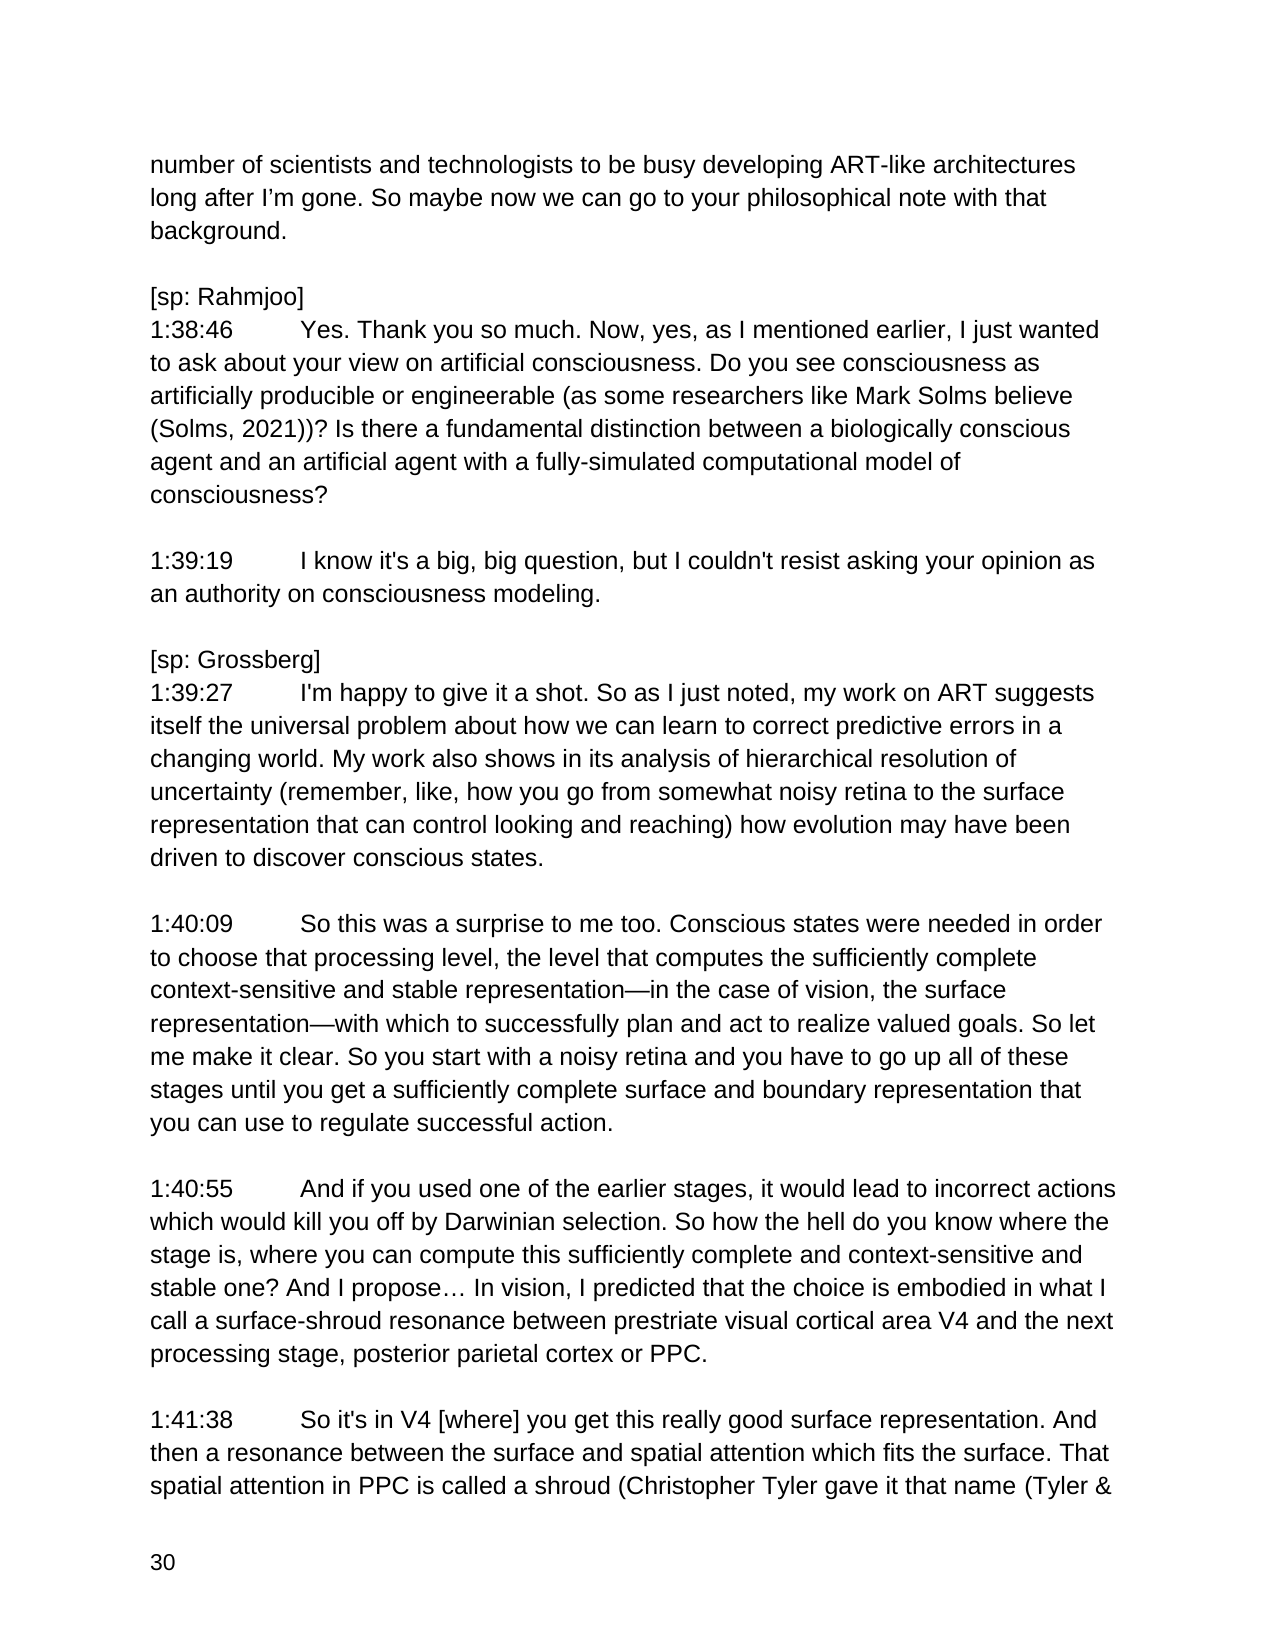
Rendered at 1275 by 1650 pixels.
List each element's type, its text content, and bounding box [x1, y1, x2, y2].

text number of scientists and technologists to be busy developing ART-like architectures long after I’m gone. So maybe now we can go to your philosophical note with that background. [150, 150, 1125, 245]
text 1:39:19 I know it's a big, big question, but I couldn't resist asking your opinion as an authority on consciousness modeling. [150, 546, 1125, 608]
text 1:39:27 I'm happy to give it a shot. So as I just noted, my work on ART suggests itself the universal problem about how we can learn to correct predictive errors in a changing world. My work also shows in its analysis of hierarchical resolution of uncertainty (remember, like, how you go from somewhat noisy retina to the surface representation that can control looking and reaching) how evolution may have been driven to discover conscious states. [150, 678, 1125, 872]
text 1:40:55 And if you used one of the earlier stages, it would lead to incorrect actions which would kill you off by Darwinian selection. So how the hell do you know where the stage is, where you can compute this sufficiently complete and context-sensitive and stable one? And I propose… In vision, I predicted that the choice is embodied in what I call a surface-shroud resonance between prestriate visual cortical area V4 and the next processing stage, posterior parietal cortex or PPC. [150, 1174, 1125, 1367]
text [sp: Grossberg] [150, 645, 1125, 674]
text 1:38:46 Yes. Thank you so much. Now, yes, as I mentioned earlier, I just wanted to ask about your view on artificial consciousness. Do you see consciousness as artificially producible or engineerable (as some researchers like Mark Solms believe (Solms, 2021))? Is there a fundamental distinction between a biologically conscious agent and an artificial agent with a fully-simulated computational model of consciousness? [150, 315, 1125, 509]
text 1:41:38 So it's in V4 [where] you get this really good surface representation. And then a resonance between the surface and spatial attention which fits the surface. That spatial attention in PPC is called a shroud (Christopher Tyler gave it that name (Tyler & [150, 1405, 1125, 1499]
text [sp: Rahmjoo] [150, 282, 1125, 311]
text 1:40:09 So this was a surprise to me too. Conscious states were needed in order to choose that processing level, the level that computes the sufficiently complete context-sensitive and stable representation—in the case of vision, the surface representation—with which to successfully plan and act to realize valued goals. So let me make it clear. So you start with a noisy retina and you have to go up all of these stages until you get a sufficiently complete surface and boundary representation that you can use to regulate successful action. [150, 909, 1125, 1136]
